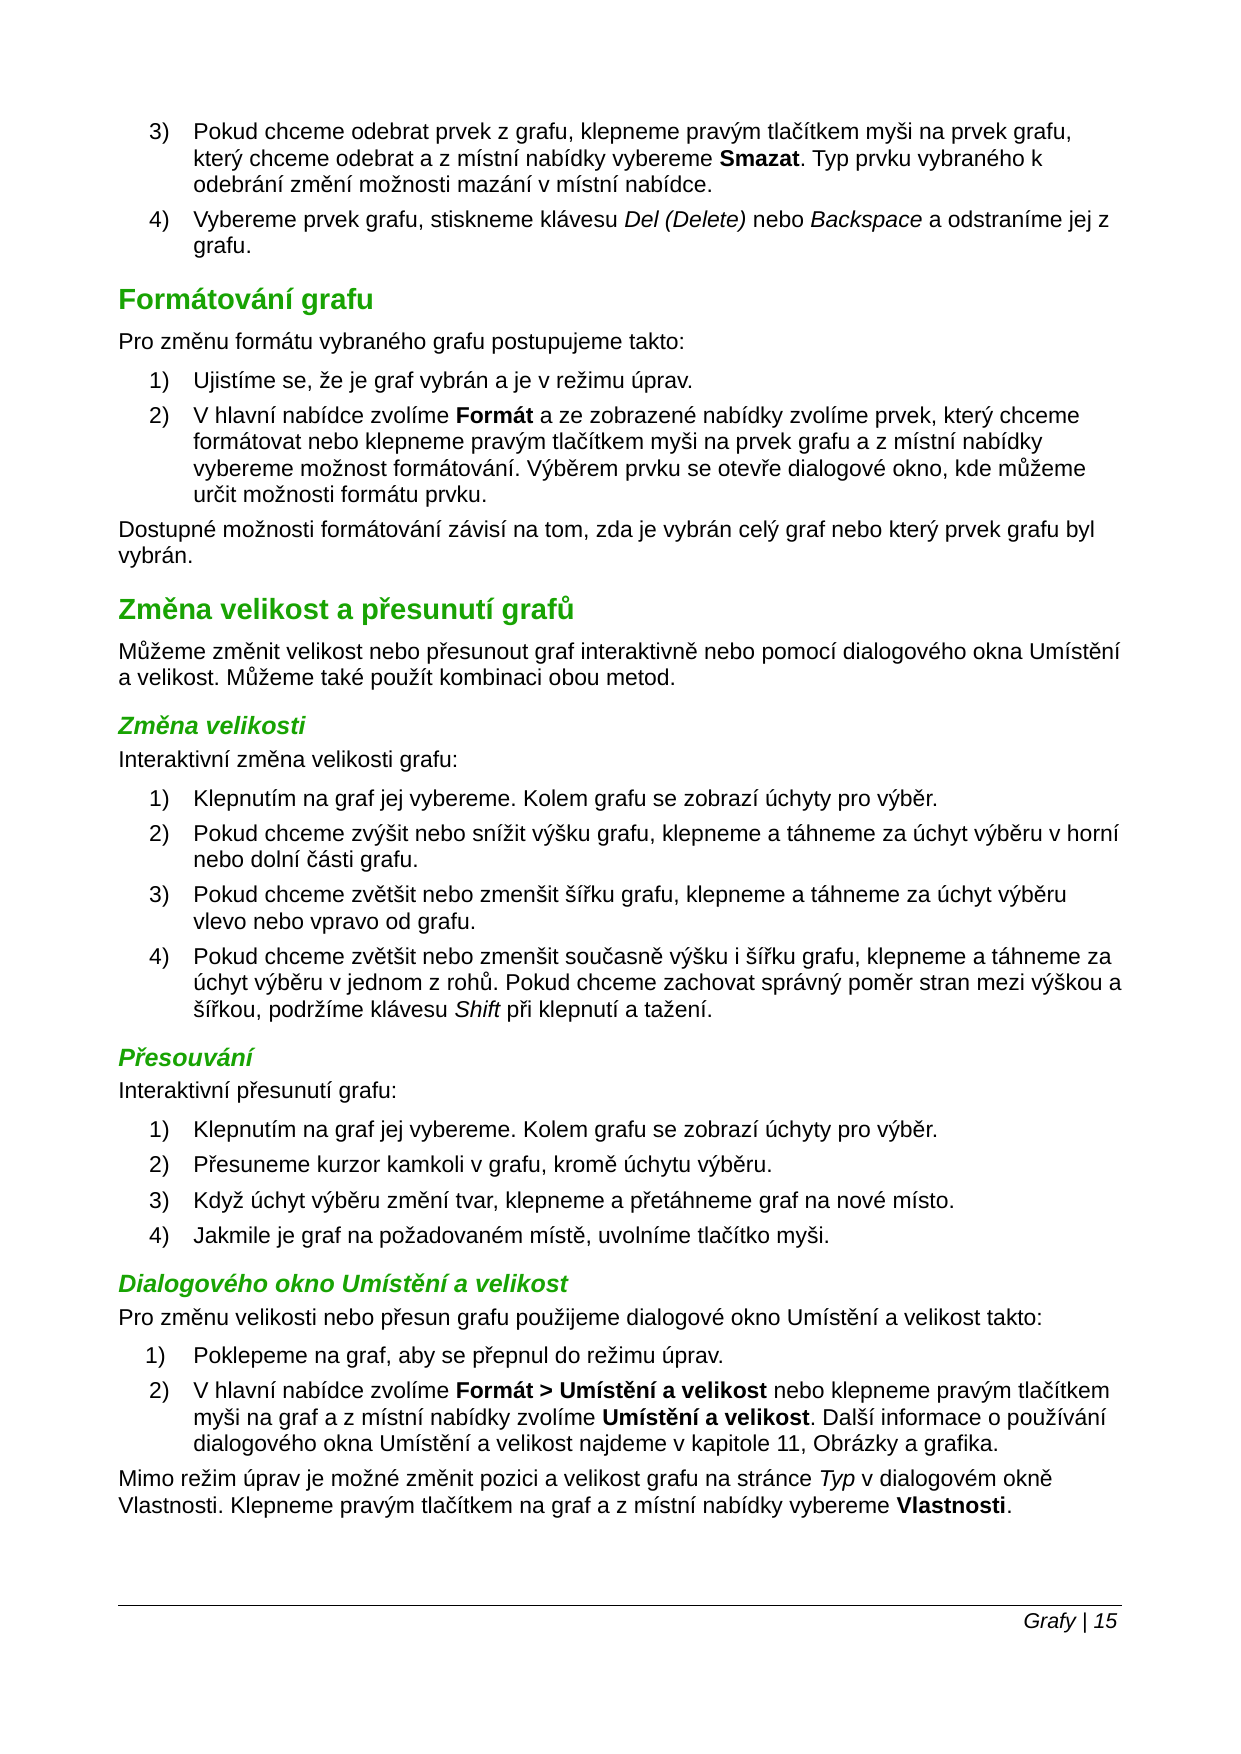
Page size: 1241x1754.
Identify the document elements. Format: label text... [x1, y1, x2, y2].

subtitle Změna velikosti [118, 711, 1122, 740]
text Můžeme změnit velikost nebo přesunout graf interaktivně nebo pomocí dialogového okna Umístění a velikost. Můžeme také použít kombinaci obou metod. [118, 638, 1122, 690]
list Klepnutím na graf jej vybereme. Kolem grafu se zobrazí úchyty pro výběr. [169, 784, 1122, 811]
list Dostupné možnosti formátování závisí na tom, zda je vybrán celý graf nebo který prvek grafu byl vybrán. [118, 516, 1122, 569]
list Pokud chceme zvýšit nebo snížit výšku grafu, klepneme a táhneme za úchyt výběru v horní nebo dolní části grafu. [169, 820, 1122, 872]
subtitle Dialogového okno Umístění a velikost [118, 1269, 1122, 1297]
list Když úchyt výběru změní tvar, klepneme a přetáhneme graf na nové místo. [169, 1187, 1122, 1213]
subtitle Přesouvání [118, 1043, 1122, 1071]
list Vybereme prvek grafu, stiskneme klávesu Del (Delete) nebo Backspace a odstraníme jej z grafu. [169, 206, 1122, 259]
list Pro změnu formátu vybraného grafu postupujeme takto: [118, 328, 1122, 354]
list Přesuneme kurzor kamkoli v grafu, kromě úchytu výběru. [169, 1151, 1122, 1178]
list Jakmile je graf na požadovaném místě, uvolníme tlačítko myši. [169, 1222, 1122, 1248]
list Pokud chceme zvětšit nebo zmenšit šířku grafu, klepneme a táhneme za úchyt výběru vlevo nebo vpravo od grafu. [169, 881, 1122, 934]
list Mimo režim úprav je možné změnit pozici a velikost grafu na stránce Typ v dialogovém okně Vlastnosti. Klepneme pravým tlačítkem na graf a z místní nabídky vybereme Vlastnosti. [118, 1465, 1122, 1518]
list Pokud chceme odebrat prvek z grafu, klepneme pravým tlačítkem myši na prvek grafu, který chceme odebrat a z místní nabídky vybereme Smazat. Typ prvku vybraného k odebrání změní možnosti mazání v místní nabídce. [169, 118, 1122, 197]
list Interaktivní změna velikosti grafu: [118, 746, 1122, 772]
subtitle Změna velikost a přesunutí grafů [118, 592, 1122, 626]
list V hlavní nabídce zvolíme Formát > Umístění a velikost nebo klepneme pravým tlačítkem myši na graf a z místní nabídky zvolíme Umístění a velikost. Další informace o používání dialogového okna Umístění a velikost najdeme v kapitole 11, Obrázky a grafika. [169, 1377, 1122, 1457]
list V hlavní nabídce zvolíme Formát a ze zobrazené nabídky zvolíme prvek, který chceme formátovat nebo klepneme pravým tlačítkem myši na prvek grafu a z místní nabídky vybereme možnost formátování. Výběrem prvku se otevře dialogové okno, kde můžeme určit možnosti formátu prvku. [169, 402, 1122, 507]
list Interaktivní přesunutí grafu: [118, 1077, 1122, 1104]
list Pokud chceme zvětšit nebo zmenšit současně výšku i šířku grafu, klepneme a táhneme za úchyt výběru v jednom z rohů. Pokud chceme zachovat správný poměr stran mezi výškou a šířkou, podržíme klávesu Shift při klepnutí a tažení. [169, 943, 1122, 1022]
subtitle Formátování grafu [118, 282, 1122, 316]
list Klepnutím na graf jej vybereme. Kolem grafu se zobrazí úchyty pro výběr. [169, 1116, 1122, 1142]
list Poklepeme na graf, aby se přepnul do režimu úprav. [165, 1342, 1122, 1369]
list Ujistíme se, že je graf vybrán a je v režimu úprav. [169, 367, 1122, 393]
list Pro změnu velikosti nebo přesun grafu použijeme dialogové okno Umístění a velikost takto: [118, 1303, 1122, 1330]
